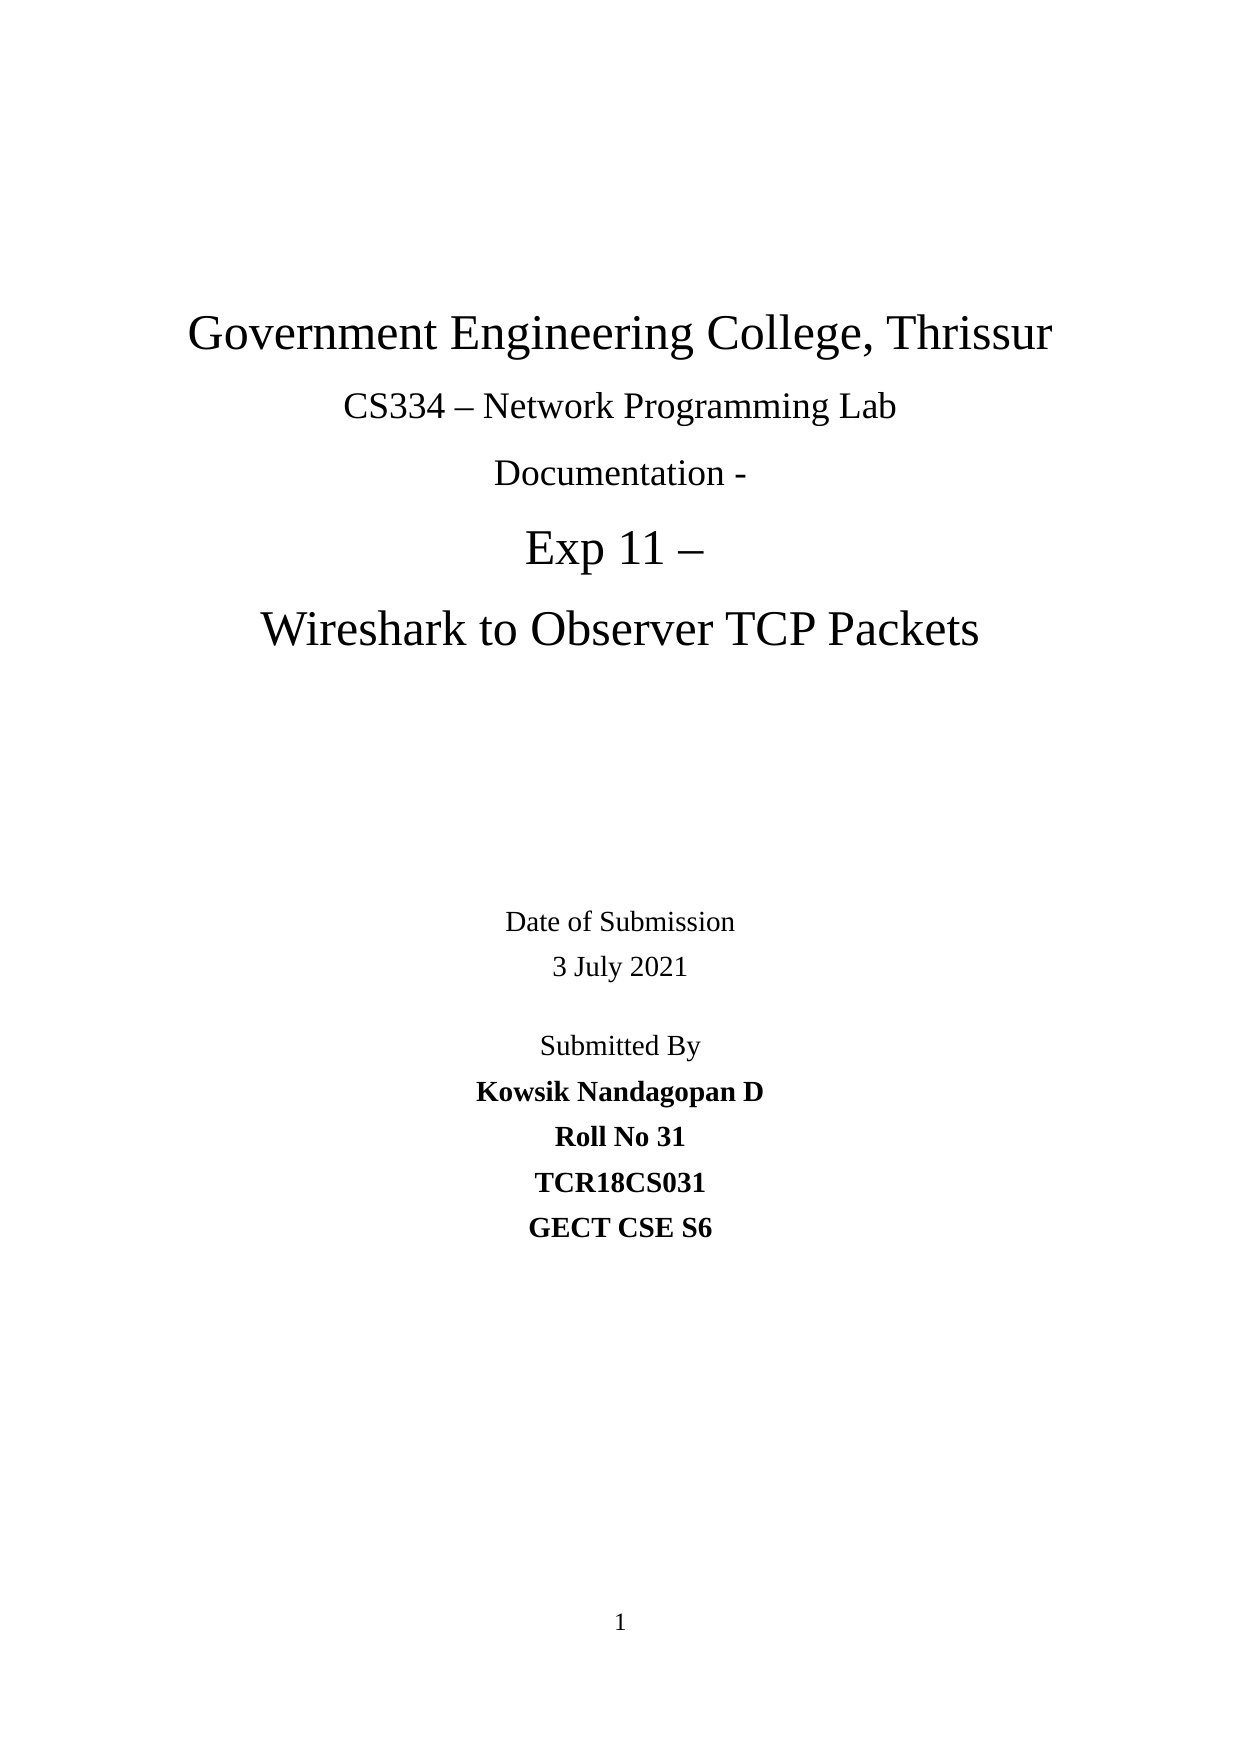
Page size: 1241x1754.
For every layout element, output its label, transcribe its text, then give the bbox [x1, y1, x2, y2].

text 3 July 2021 [118, 949, 1122, 983]
text Kowsik Nandagopan D [118, 1074, 1122, 1107]
text Roll No 31 [118, 1119, 1122, 1153]
text Date of Submission [118, 904, 1122, 938]
text TCR18CS031 [118, 1165, 1122, 1198]
text CS334 – Network Programming Lab [118, 384, 1122, 427]
text GECT CSE S6 [118, 1210, 1122, 1244]
text Submitted By [118, 1028, 1122, 1062]
text Wireshark to Observer TCP Packets [118, 599, 1122, 656]
text Exp 11 – [118, 517, 1122, 575]
text Documentation - [118, 451, 1122, 494]
text Government Engineering College, Thrissur [118, 302, 1122, 360]
